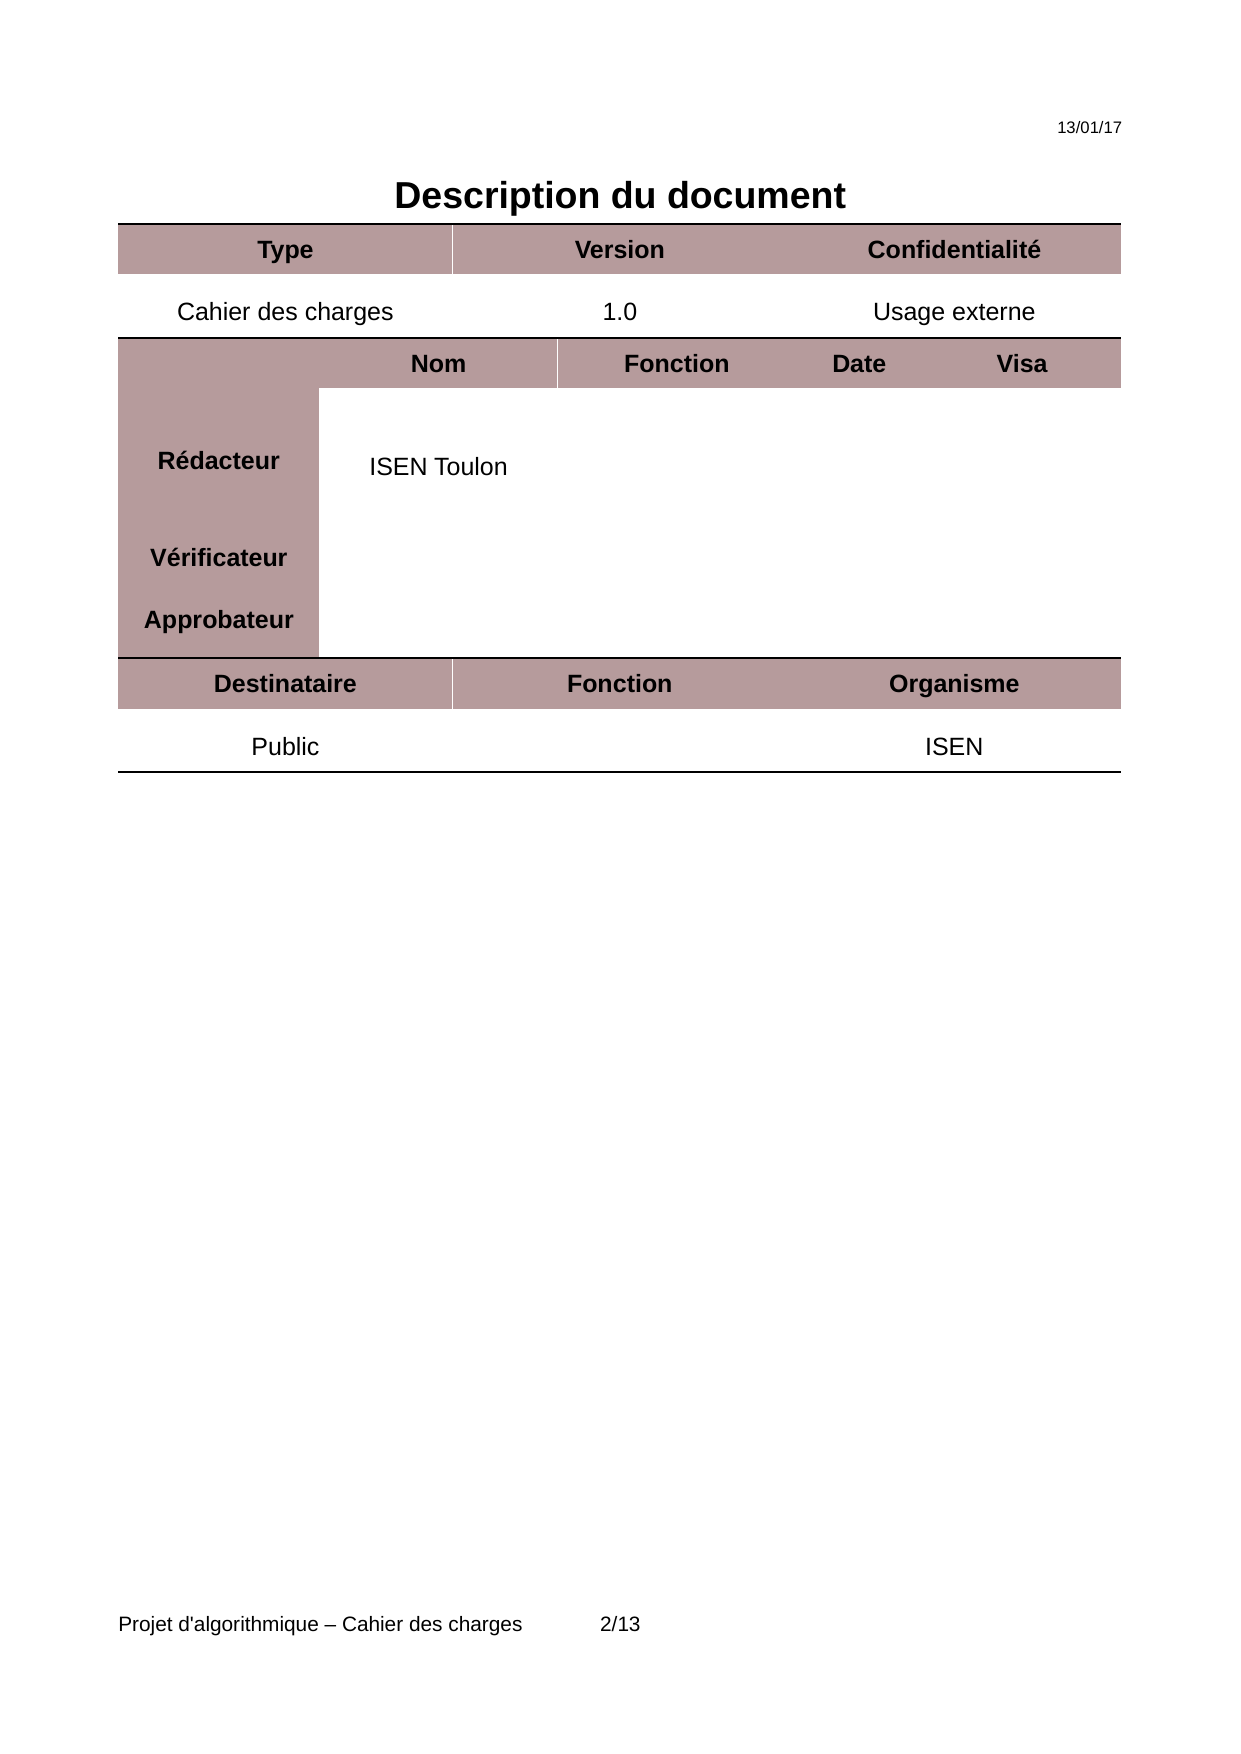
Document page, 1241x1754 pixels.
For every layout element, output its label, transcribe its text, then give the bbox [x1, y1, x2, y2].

table_cell [558, 388, 796, 533]
table_cell [558, 533, 796, 595]
table_cell Approbateur [118, 595, 319, 657]
table_cell [922, 595, 1121, 657]
table_cell ISEN Toulon [319, 388, 557, 533]
table_cell Public [118, 709, 452, 771]
table_cell 1.0 [453, 275, 787, 337]
table_cell ISEN [787, 709, 1121, 771]
table_cell [796, 533, 922, 595]
table_cell Fonction [558, 339, 796, 388]
table_cell Usage externe [787, 275, 1121, 337]
table_cell Destinataire [118, 659, 452, 709]
table_cell [922, 388, 1121, 533]
table_cell [796, 595, 922, 657]
table_cell [453, 709, 787, 771]
table_cell [922, 533, 1121, 595]
table_cell Cahier des charges [118, 275, 452, 337]
table_cell Date [796, 339, 922, 388]
table_header Confidentialité [787, 225, 1121, 274]
table_cell Nom [319, 339, 557, 388]
table_cell [319, 533, 557, 595]
table_header Type [118, 225, 452, 274]
table_cell [558, 595, 796, 657]
table_cell Organisme [787, 659, 1121, 709]
table_cell Fonction [453, 659, 787, 709]
table_cell Vérificateur [118, 533, 319, 595]
table_cell [796, 388, 922, 533]
table_header Version [453, 225, 787, 274]
table_cell Visa [922, 339, 1121, 388]
table_cell [319, 595, 557, 657]
table_cell Rédacteur [118, 388, 319, 533]
table_cell [118, 339, 319, 388]
text Description du document [118, 173, 1122, 216]
